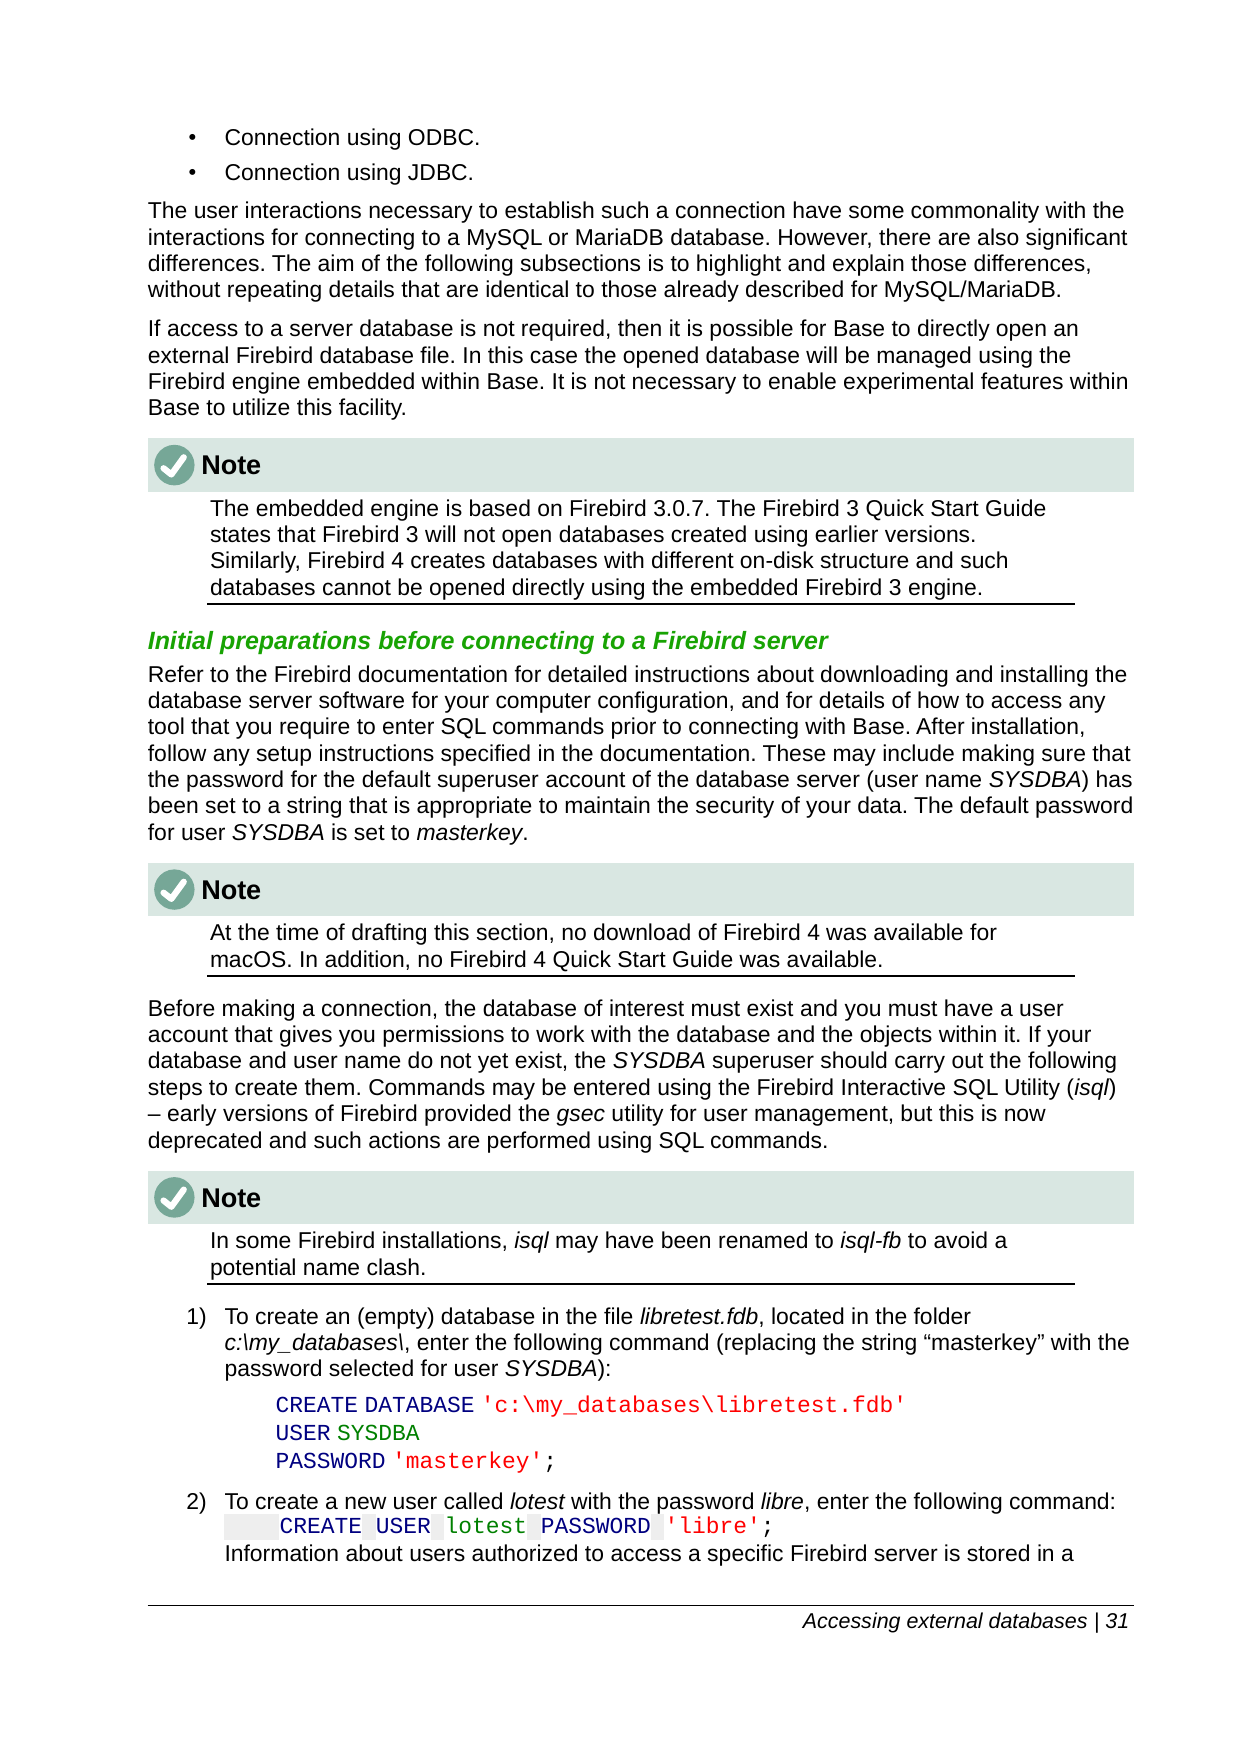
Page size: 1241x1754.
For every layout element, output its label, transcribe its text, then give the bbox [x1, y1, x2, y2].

text If access to a server database is not required, then it is possible for Base to directly open an external Firebird database file. In this case the opened database will be managed using the Firebird engine embedded within Base. It is not necessary to enable experimental features within Base to utilize this facility. [148, 315, 1134, 421]
subtitle Note [148, 863, 1134, 916]
list To create an (empty) database in the file libretest.fdb, located in the folder c:\⁠my_databases\, enter the following command (replacing the string “masterkey” with the password selected for user SYSDBA): [207, 1303, 1134, 1382]
text In some Firebird installations, isql may have been renamed to isql-fb to avoid a potential name clash. [207, 1224, 1075, 1283]
list Connection using JDBC. [185, 156, 1134, 188]
text The user interactions necessary to establish such a connection have some commonality with the interactions for connecting to a MySQL or MariaDB database. However, there are also significant differences. The aim of the following subsections is to highlight and explain those differences, without repeating details that are identical to those already described for MySQL/MariaDB. [148, 197, 1134, 303]
subtitle Initial preparations before connecting to a Firebird server [148, 626, 1134, 655]
text At the time of drafting this section, no download of Firebird 4 was available for macOS. In addition, no Firebird 4 Quick Start Guide was available. [207, 916, 1075, 975]
list To create a new user called lotest with the password libre, enter the following command: CREATE USER lotest PASSWORD 'libre'; Information about users authorized to access a specific Firebird server is stored in a [207, 1488, 1134, 1567]
subtitle Note [148, 1171, 1134, 1224]
list Connection using ODBC. [185, 121, 1134, 150]
text CREATE DATABASE 'c:\my_databases\libretest.fdb' USER SYSDBA PASSWORD 'masterkey'; [207, 1391, 1134, 1476]
text The embedded engine is based on Firebird 3.0.7. The Firebird 3 Quick Start Guide states that Firebird 3 will not open databases created using earlier versions. Similarly, Firebird 4 creates databases with different on-disk structure and such databases cannot be opened directly using the embedded Firebird 3 engine. [207, 492, 1075, 603]
text Before making a connection, the database of interest must exist and you must have a user account that gives you permissions to work with the database and the objects within it. If your database and user name do not yet exist, the SYSDBA superuser should carry out the following steps to create them. Commands may be entered using the Firebird Interactive SQL Utility (isql) – early versions of Firebird provided the gsec utility for user management, but this is now deprecated and such actions are performed using SQL commands. [148, 995, 1134, 1153]
subtitle Note [148, 438, 1134, 492]
text Refer to the Firebird documentation for detailed instructions about downloading and installing the database server software for your computer configuration, and for details of how to access any tool that you require to enter SQL commands prior to connecting with Base. After installation, follow any setup instructions specified in the documentation. These may include making sure that the password for the default superuser account of the database server (user name SYSDBA) has been set to a string that is appropriate to maintain the security of your data. The default password for user SYSDBA is set to masterkey. [148, 661, 1134, 845]
